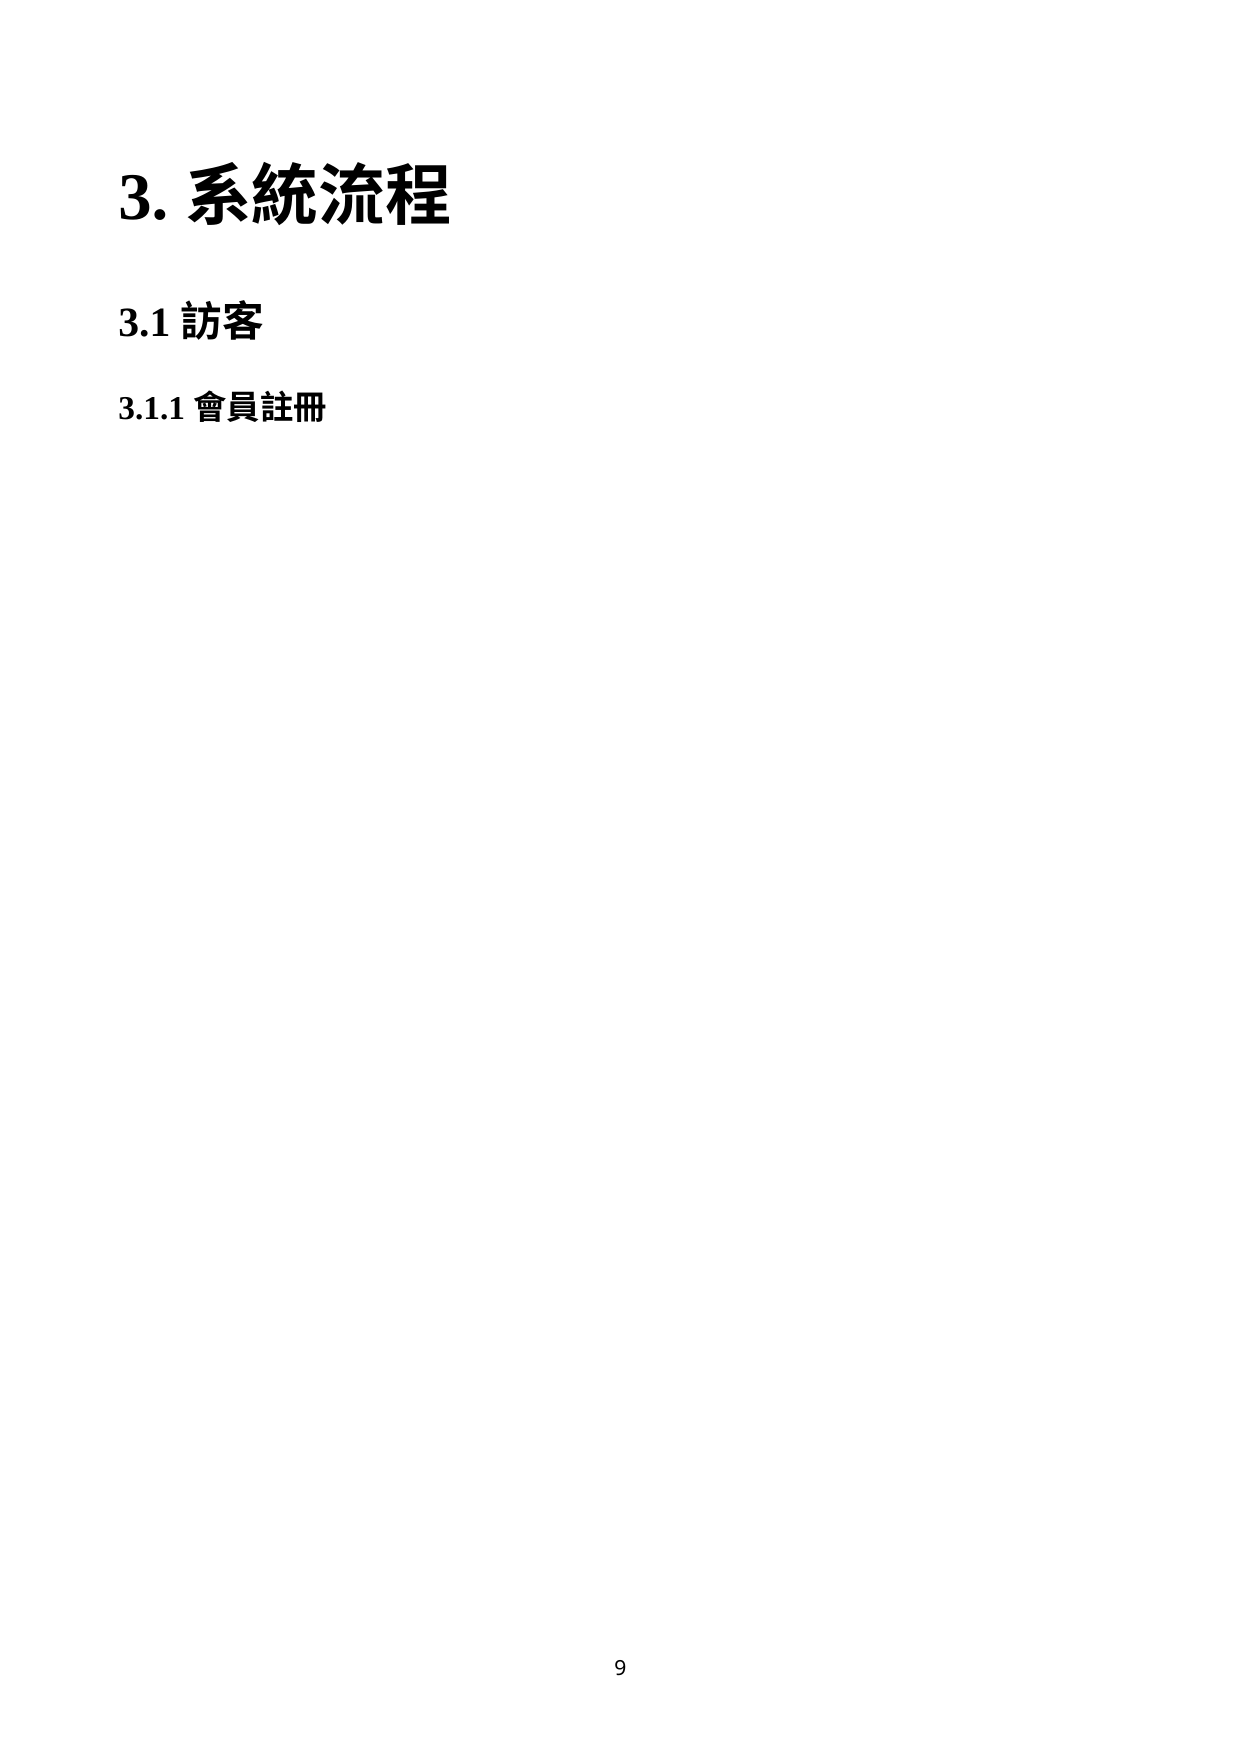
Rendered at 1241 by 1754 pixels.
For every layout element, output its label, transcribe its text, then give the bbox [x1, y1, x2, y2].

subtitle 3.1.1 會員註冊 [118, 381, 1122, 429]
subtitle 3. 系統流程 [118, 142, 1122, 238]
subtitle 3.1 訪客 [118, 288, 1122, 348]
